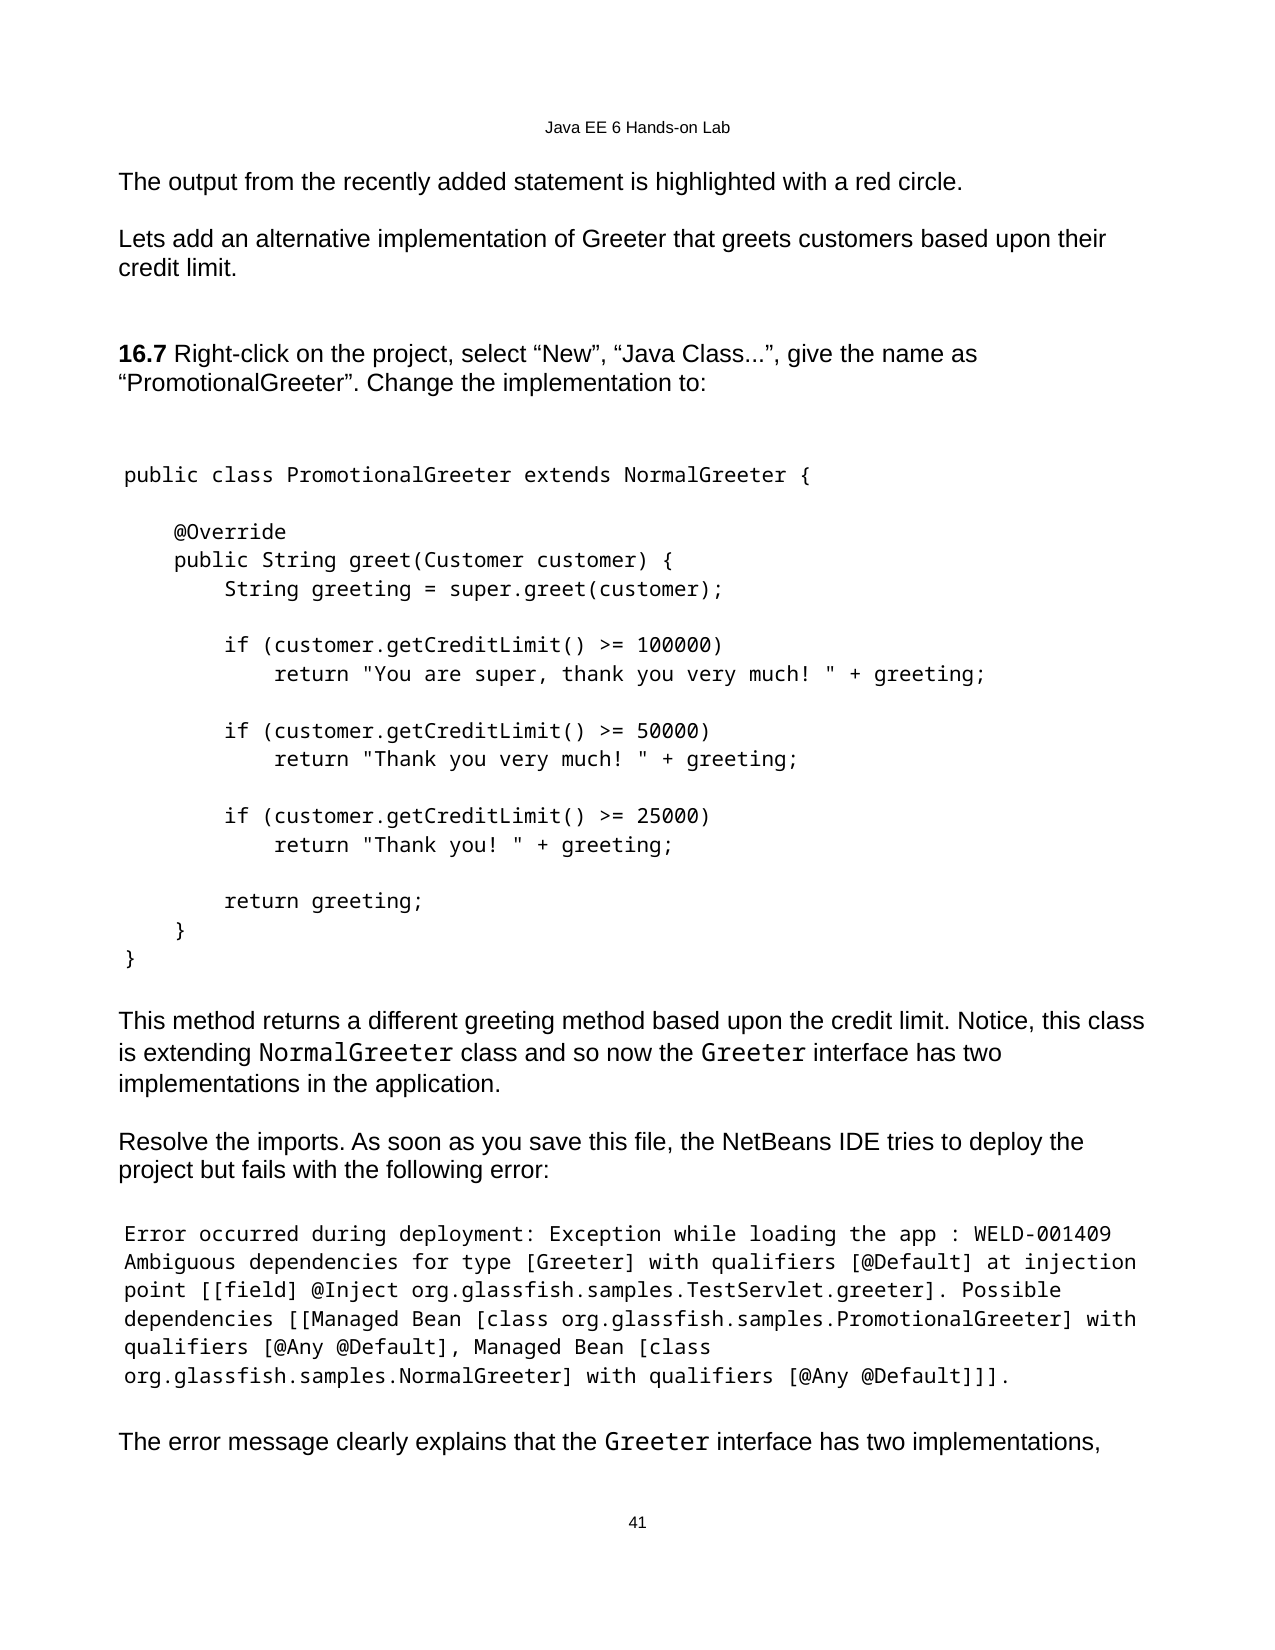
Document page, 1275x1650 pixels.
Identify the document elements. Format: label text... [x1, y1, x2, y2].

table_header Error occurred during deployment: Exception while loading the app : WELD-001409 Ambiguous dependencies for type [Greeter] with qualifiers [@Default] at injection point [[field] @Inject org.glassfish.samples.TestServlet.greeter]. Possible dependencies [[Managed Bean [class org.glassfish.samples.PromotionalGreeter] with qualifiers [@Any @Default], Managed Bean [class org.glassfish.samples.NormalGreeter] with qualifiers [@Any @Default]]]. [118, 1213, 1157, 1395]
text Resolve the imports. As soon as you save this file, the NetBeans IDE tries to deploy the project but fails with the following error: [118, 1127, 1157, 1184]
text This method returns a different greeting method based upon the credit limit. Notice, this class is extending NormalGreeter class and so now the Greeter interface has two implementations in the application. [118, 978, 1157, 1098]
text 16.7 Right-click on the project, select “New”, “Java Class...”, give the name as “PromotionalGreeter”. Change the implementation to: [118, 339, 1157, 454]
text The error message clearly explains that the Greeter interface has two implementations, [118, 1395, 1157, 1458]
text The output from the recently added statement is highlighted with a red circle. Lets add an alternative implementation of Greeter that greets customers based upon their credit limit. [118, 167, 1157, 282]
table_header public class PromotionalGreeter extends NormalGreeter { @Override public String greet(Customer customer) { String greeting = super.greet(customer); if (customer.getCreditLimit() >= 100000) return "You are super, thank you very much! " + greeting; if (customer.getCreditLimit() >= 50000) return "Thank you very much! " + greeting; if (customer.getCreditLimit() >= 25000) return "Thank you! " + greeting; return greeting; } } [118, 454, 1157, 978]
